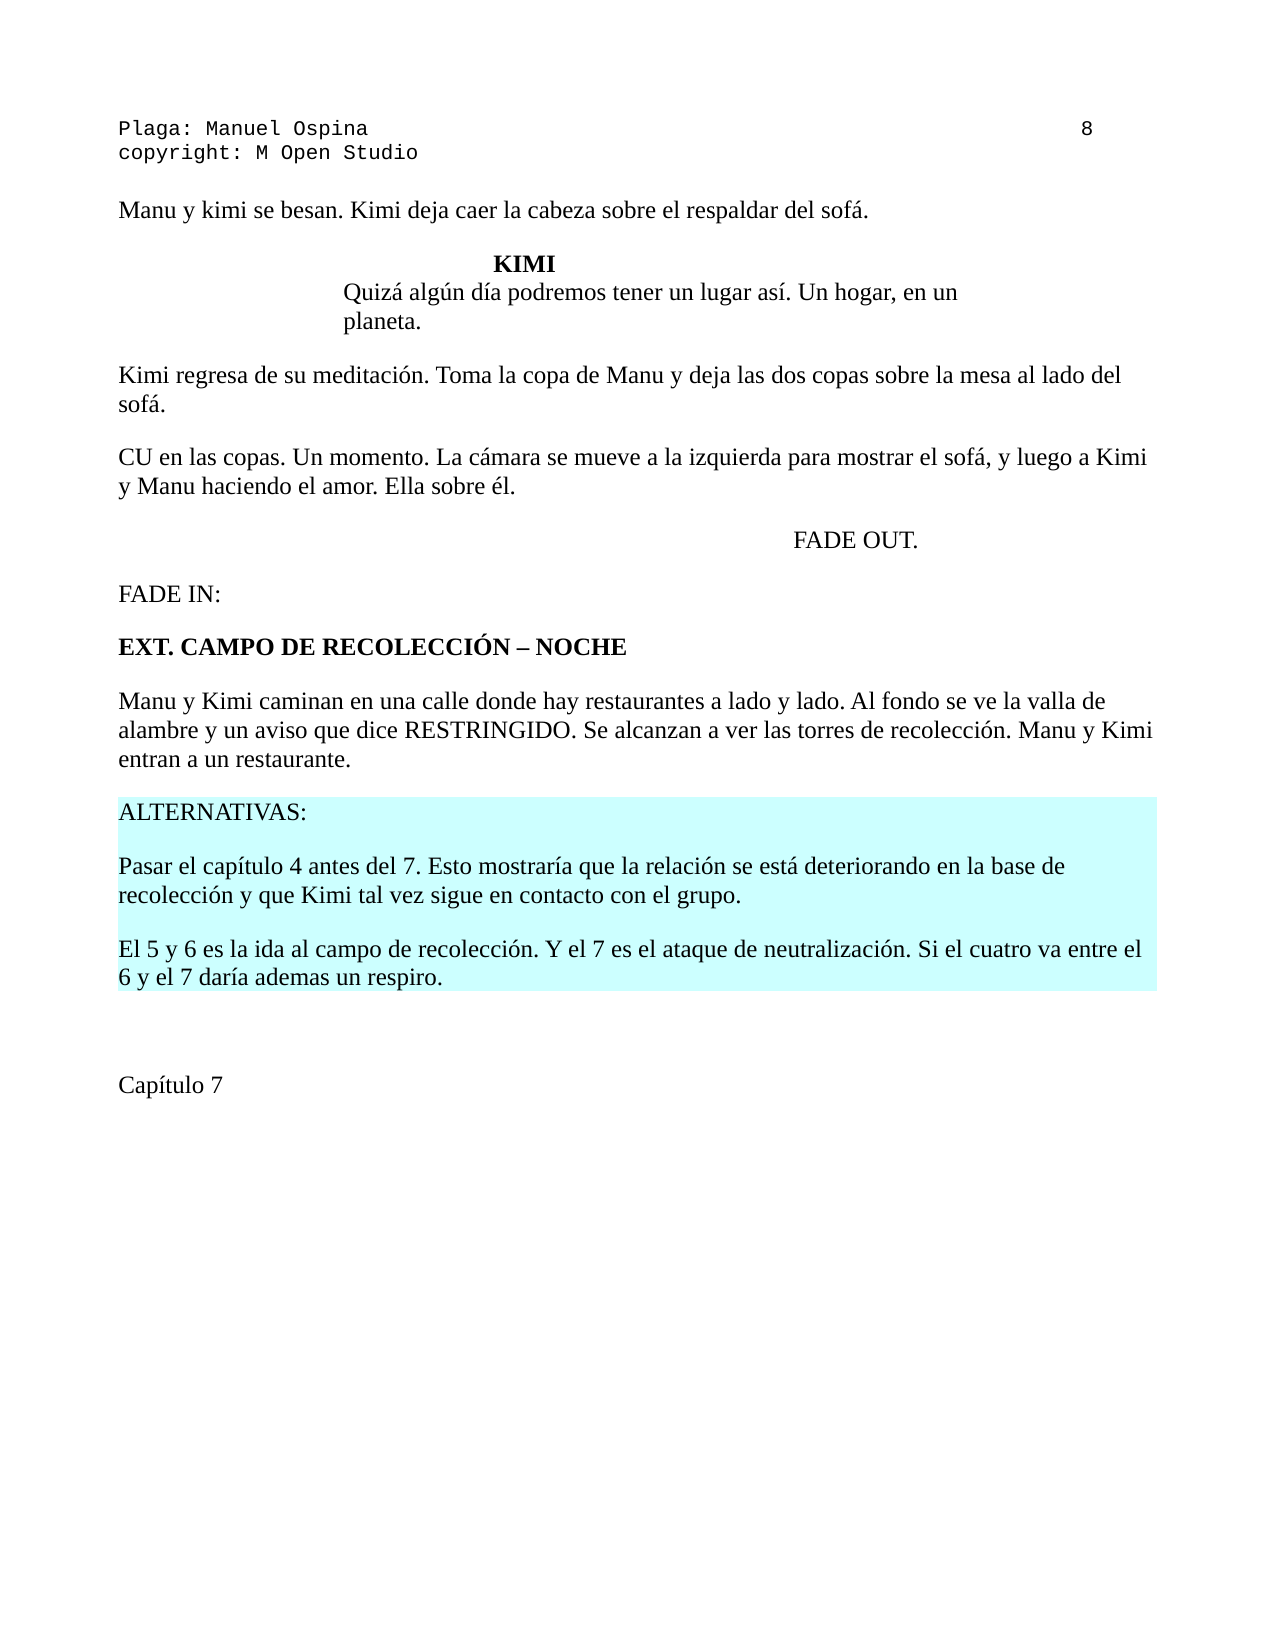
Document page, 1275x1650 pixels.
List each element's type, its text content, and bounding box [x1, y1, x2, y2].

text Kimi regresa de su meditación. Toma la copa de Manu y deja las dos copas sobre la mesa al lado del sofá. [118, 360, 1157, 417]
text Capítulo 7 [118, 1070, 1157, 1099]
text Manu y Kimi caminan en una calle donde hay restaurantes a lado y lado. Al fondo se ve la valla de alambre y un aviso que dice RESTRINGIDO. Se alcanzan a ver las torres de recolección. Manu y Kimi entran a un restaurante. [118, 686, 1157, 772]
text ext. Campo de recolección – Noche [118, 632, 1157, 661]
text Manu y kimi se besan. Kimi deja caer la cabeza sobre el respaldar del sofá. [118, 195, 1157, 224]
text CU en las copas. Un momento. La cámara se mueve a la izquierda para mostrar el sofá, y luego a Kimi y Manu haciendo el amor. Ella sobre él. [118, 442, 1157, 500]
text ALTERNATIVAS: [118, 797, 1157, 826]
text Kimi [493, 249, 1007, 277]
text Fade out. [793, 525, 1157, 554]
text Quizá algún día podremos tener un lugar así. Un hogar, en un planeta. [343, 277, 1007, 335]
text El 5 y 6 es la ida al campo de recolección. Y el 7 es el ataque de neutralización. Si el cuatro va entre el 6 y el 7 daría ademas un respiro. [118, 934, 1157, 991]
text Pasar el capítulo 4 antes del 7. Esto mostraría que la relación se está deteriorando en la base de recolección y que Kimi tal vez sigue en contacto con el grupo. [118, 851, 1157, 909]
text Fade in: [118, 579, 1157, 607]
